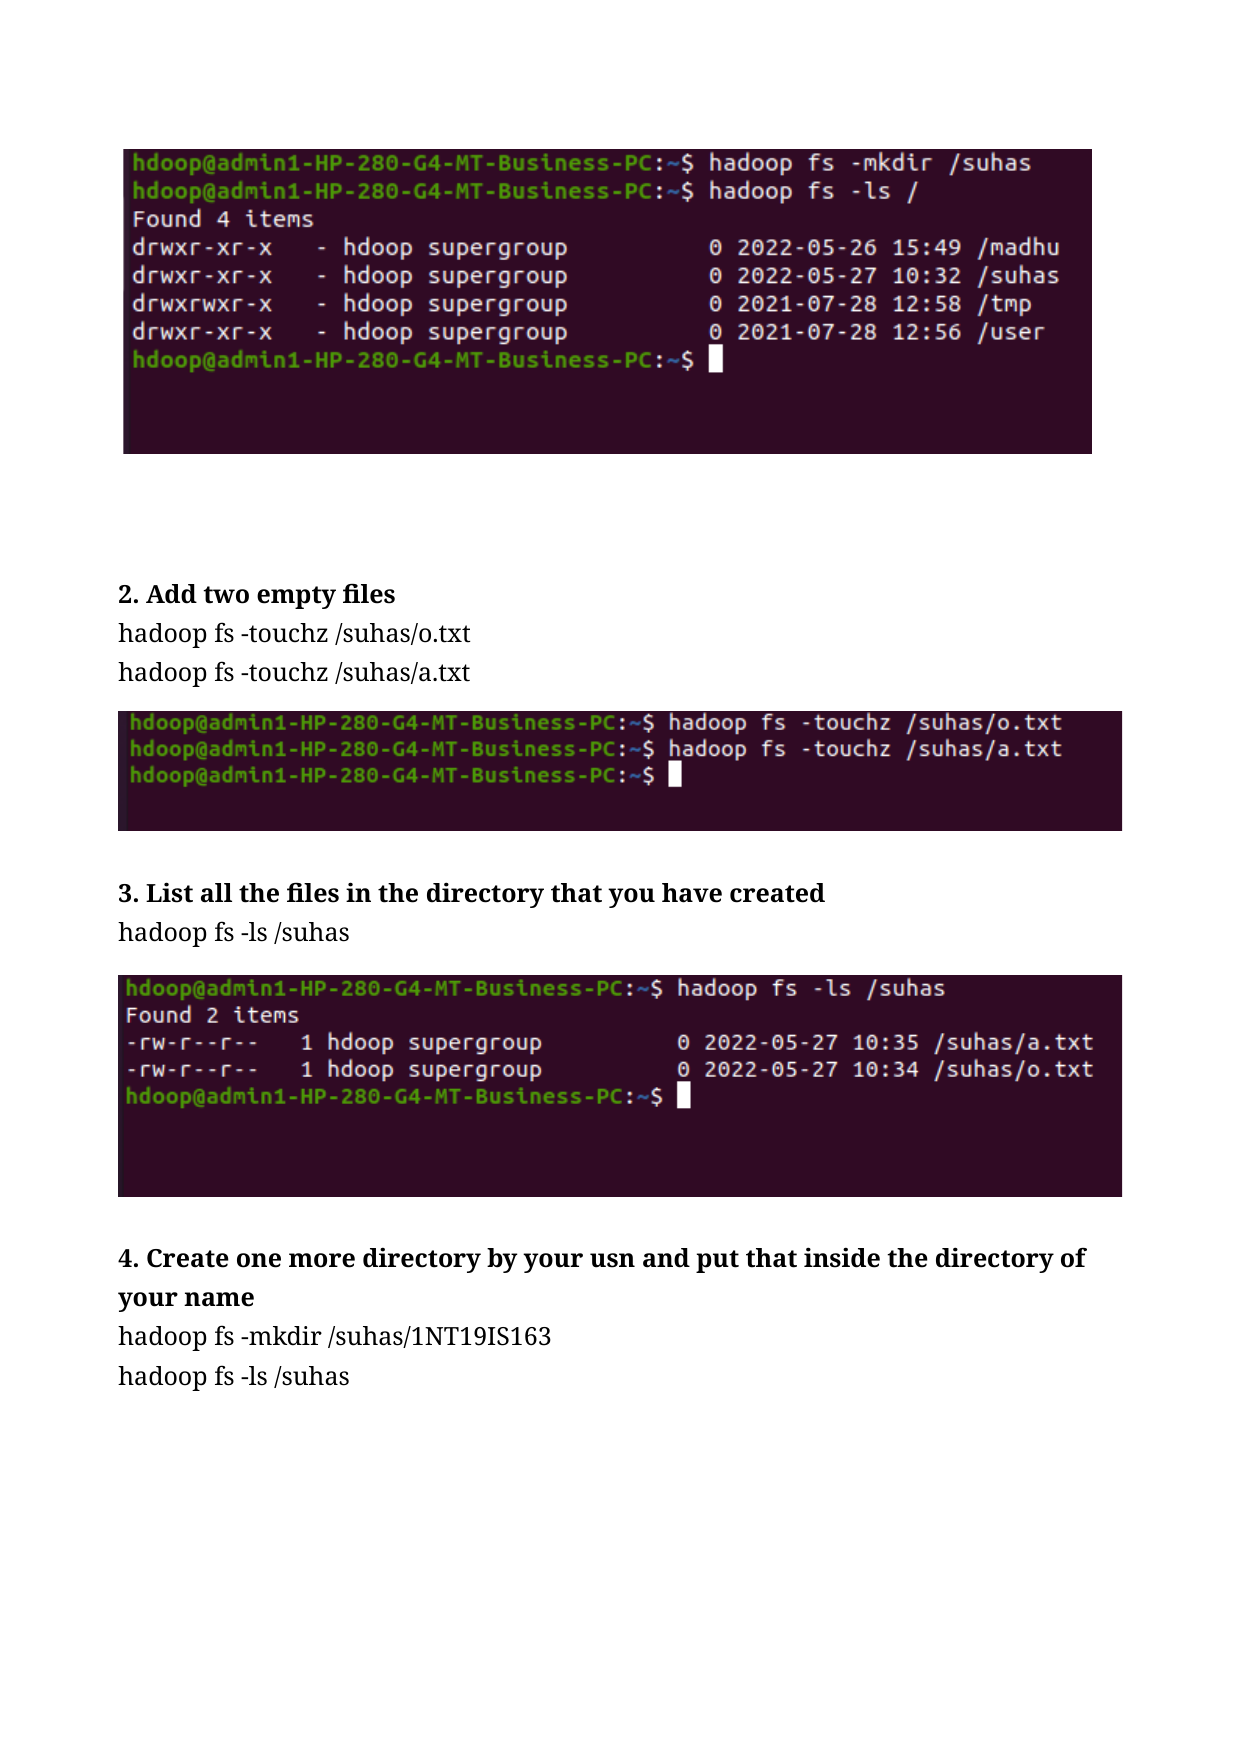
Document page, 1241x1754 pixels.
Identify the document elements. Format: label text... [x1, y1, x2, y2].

text 2. Add two empty files [118, 577, 1122, 611]
text hadoop fs -mkdir /suhas/1NT19IS163 [118, 1319, 1122, 1353]
picture [123, 149, 1092, 454]
text hadoop fs -ls /suhas [118, 1358, 1122, 1392]
picture [118, 975, 1123, 1197]
text hadoop fs -touchz /suhas/o.txt [118, 616, 1122, 650]
text 4. Create one more directory by your usn and put that inside the directory of your name [118, 1241, 1122, 1314]
text hadoop fs -ls /suhas [118, 914, 1122, 948]
picture [118, 711, 1123, 831]
text hadoop fs -touchz /suhas/a.txt [118, 655, 1122, 689]
text 3. List all the files in the directory that you have created [118, 875, 1122, 909]
